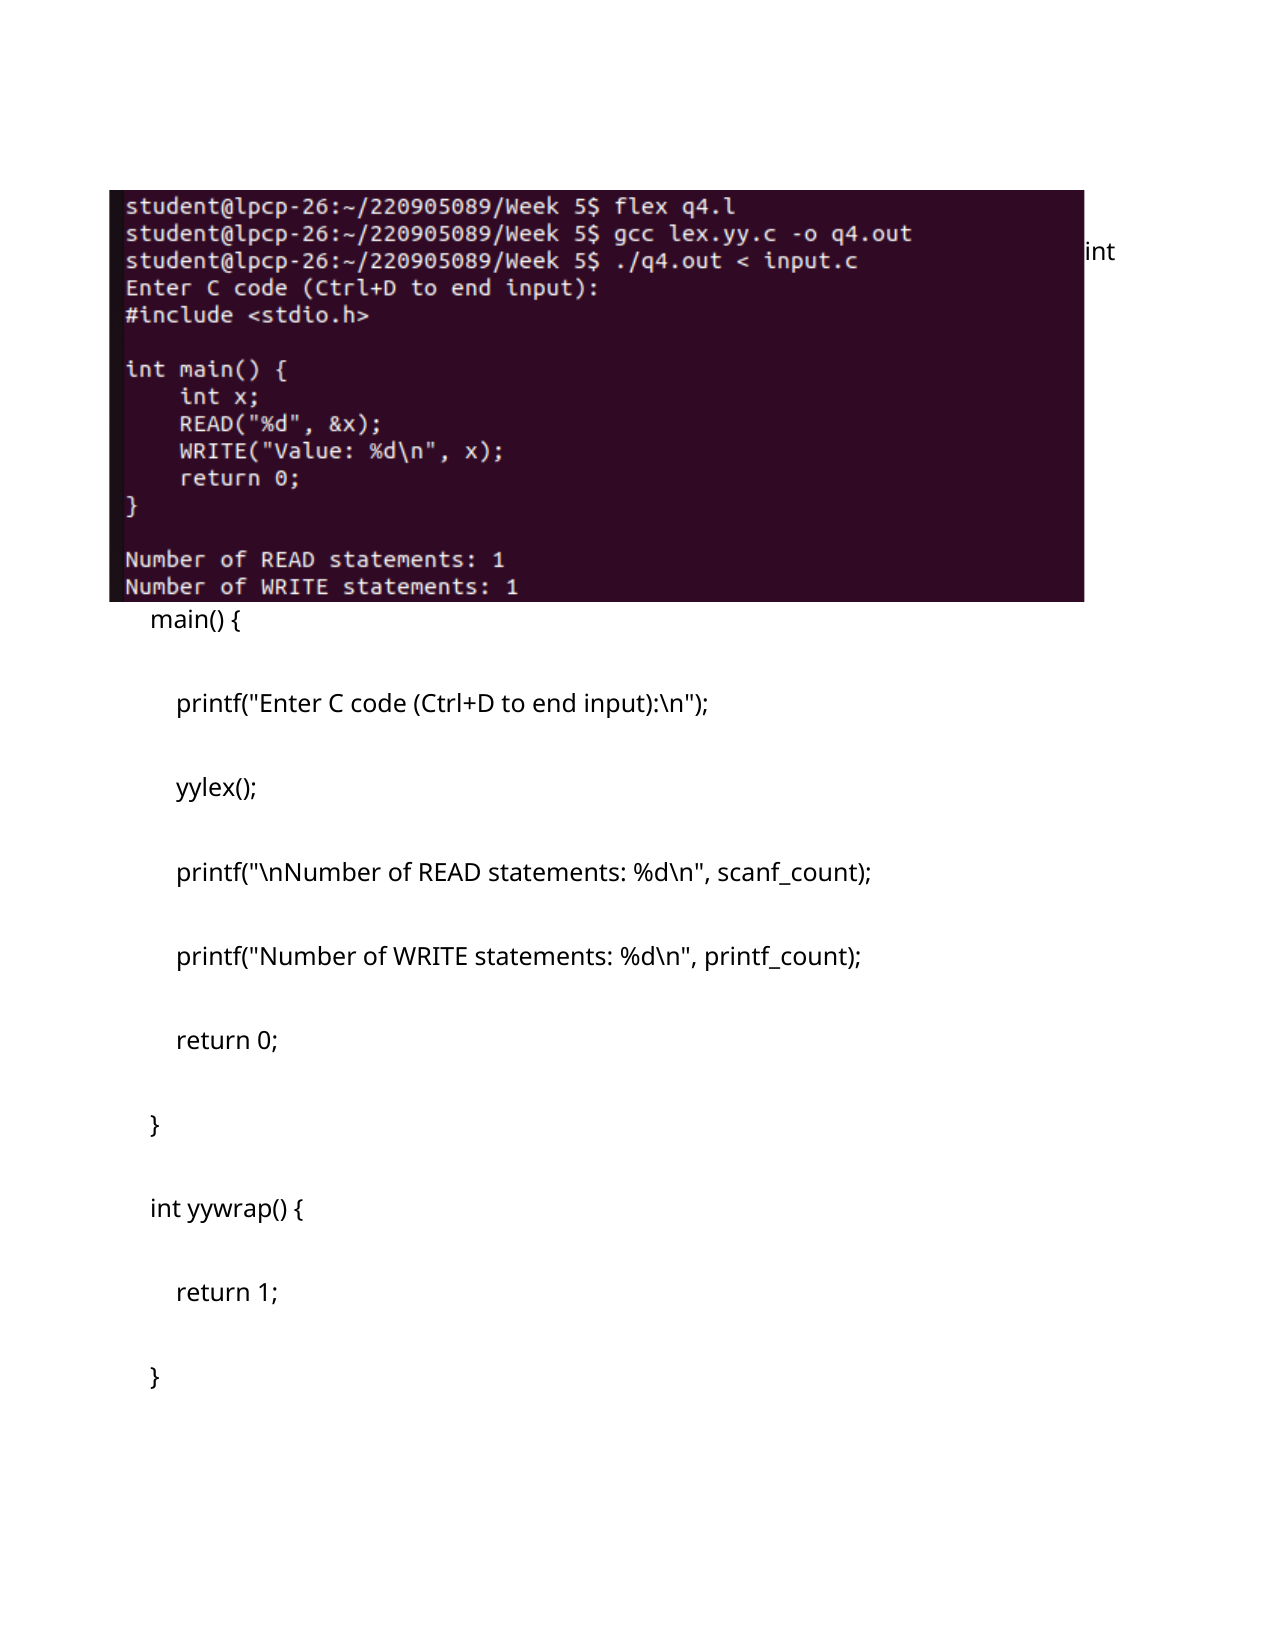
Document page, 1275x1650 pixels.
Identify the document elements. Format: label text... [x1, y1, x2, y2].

text int yywrap() { [150, 1190, 1125, 1224]
text int main() { [150, 234, 1125, 636]
text printf("Enter C code (Ctrl+D to end input):\n"); [150, 686, 1125, 720]
text } [150, 1106, 1125, 1140]
picture [109, 190, 1085, 602]
text return 0; [150, 1022, 1125, 1056]
text } [150, 1358, 1125, 1393]
text yylex(); [150, 770, 1125, 804]
text printf("\nNumber of READ statements: %d\n", scanf_count); [150, 854, 1125, 888]
text printf("Number of WRITE statements: %d\n", printf_count); [150, 938, 1125, 972]
text return 1; [150, 1274, 1125, 1308]
